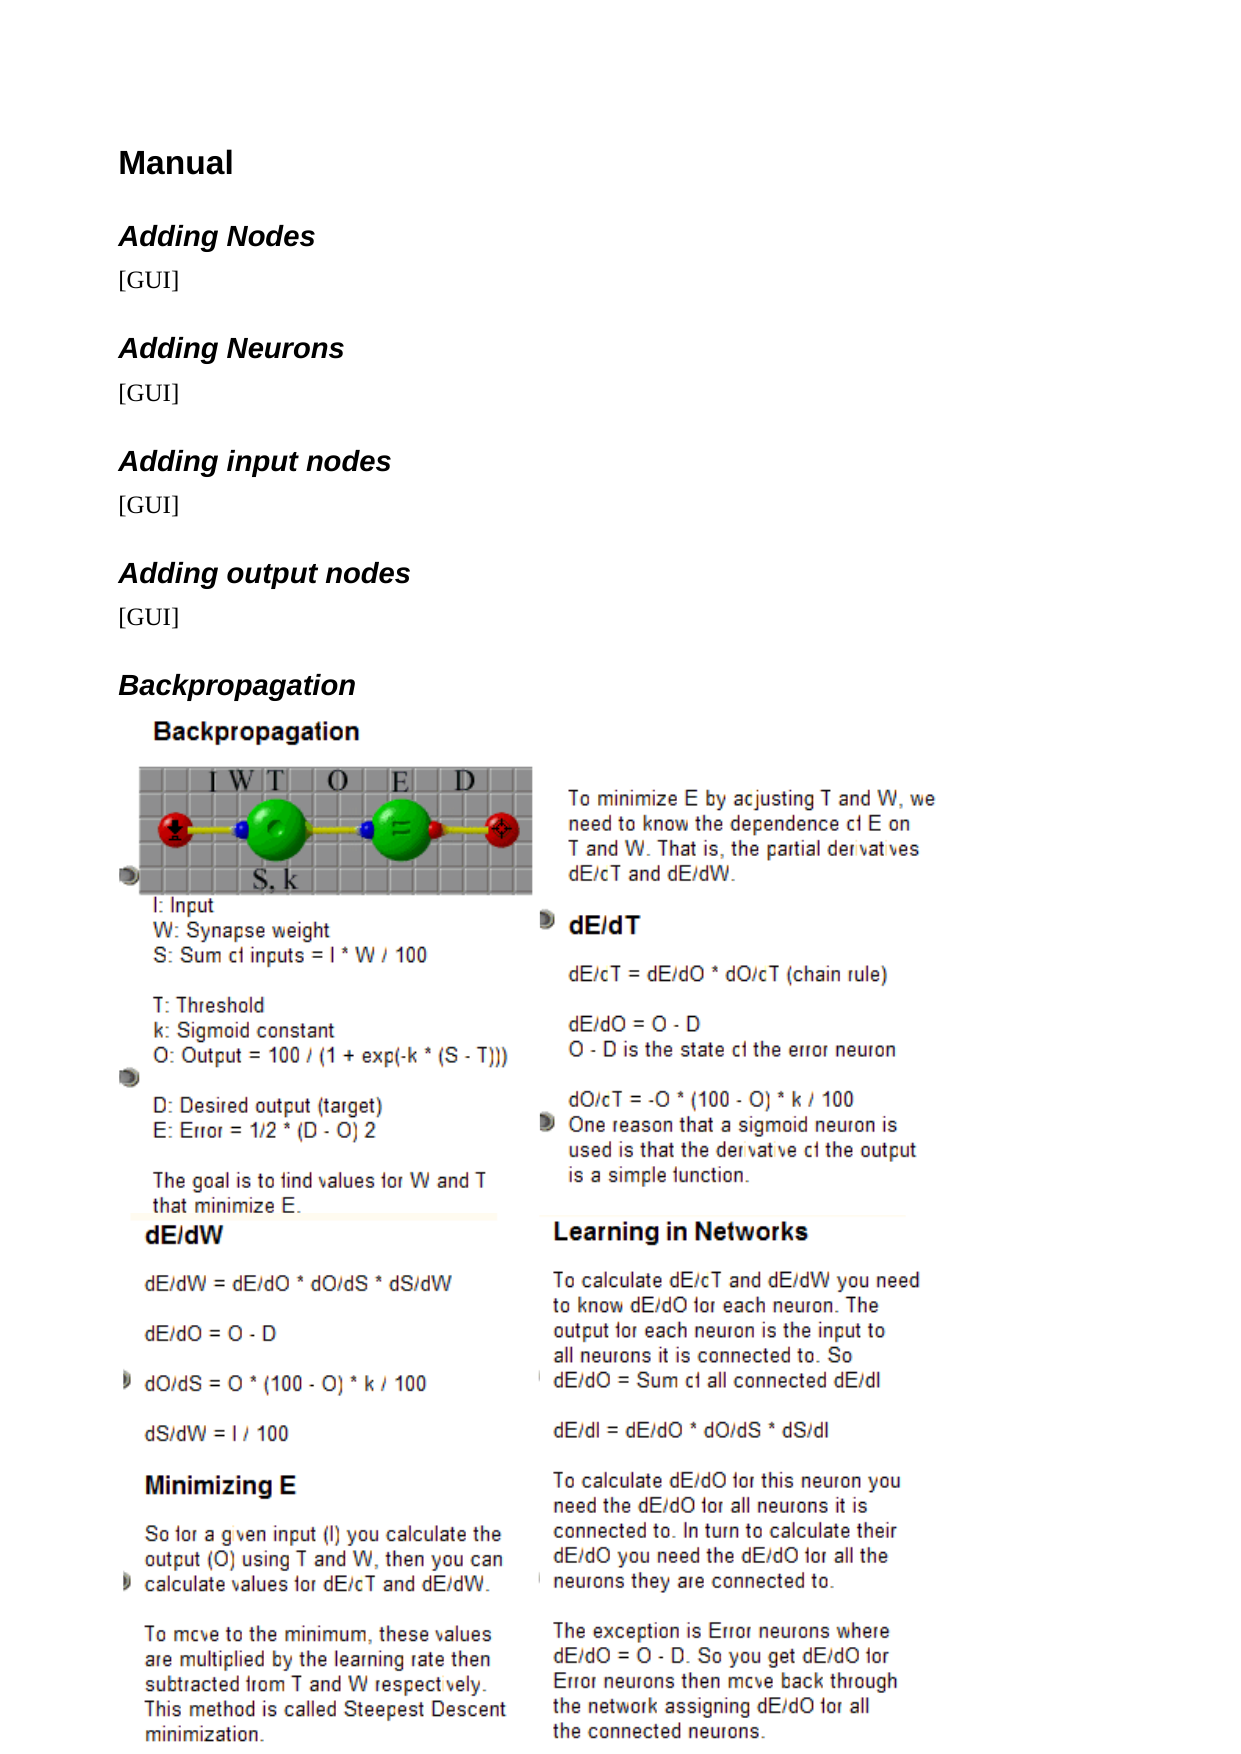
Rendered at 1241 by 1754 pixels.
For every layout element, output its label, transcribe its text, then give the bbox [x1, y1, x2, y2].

subtitle Manual [118, 143, 1122, 182]
text [GUI] [118, 490, 1122, 519]
text [GUI] [118, 265, 1122, 294]
text [GUI] [118, 602, 1122, 631]
subtitle Adding Nodes [118, 219, 1122, 253]
subtitle Adding input nodes [118, 444, 1122, 477]
subtitle Adding Neurons [118, 332, 1122, 365]
picture [119, 717, 964, 1754]
subtitle Backpropagation [118, 668, 1122, 702]
text [GUI] [118, 378, 1122, 406]
subtitle Adding output nodes [118, 556, 1122, 590]
